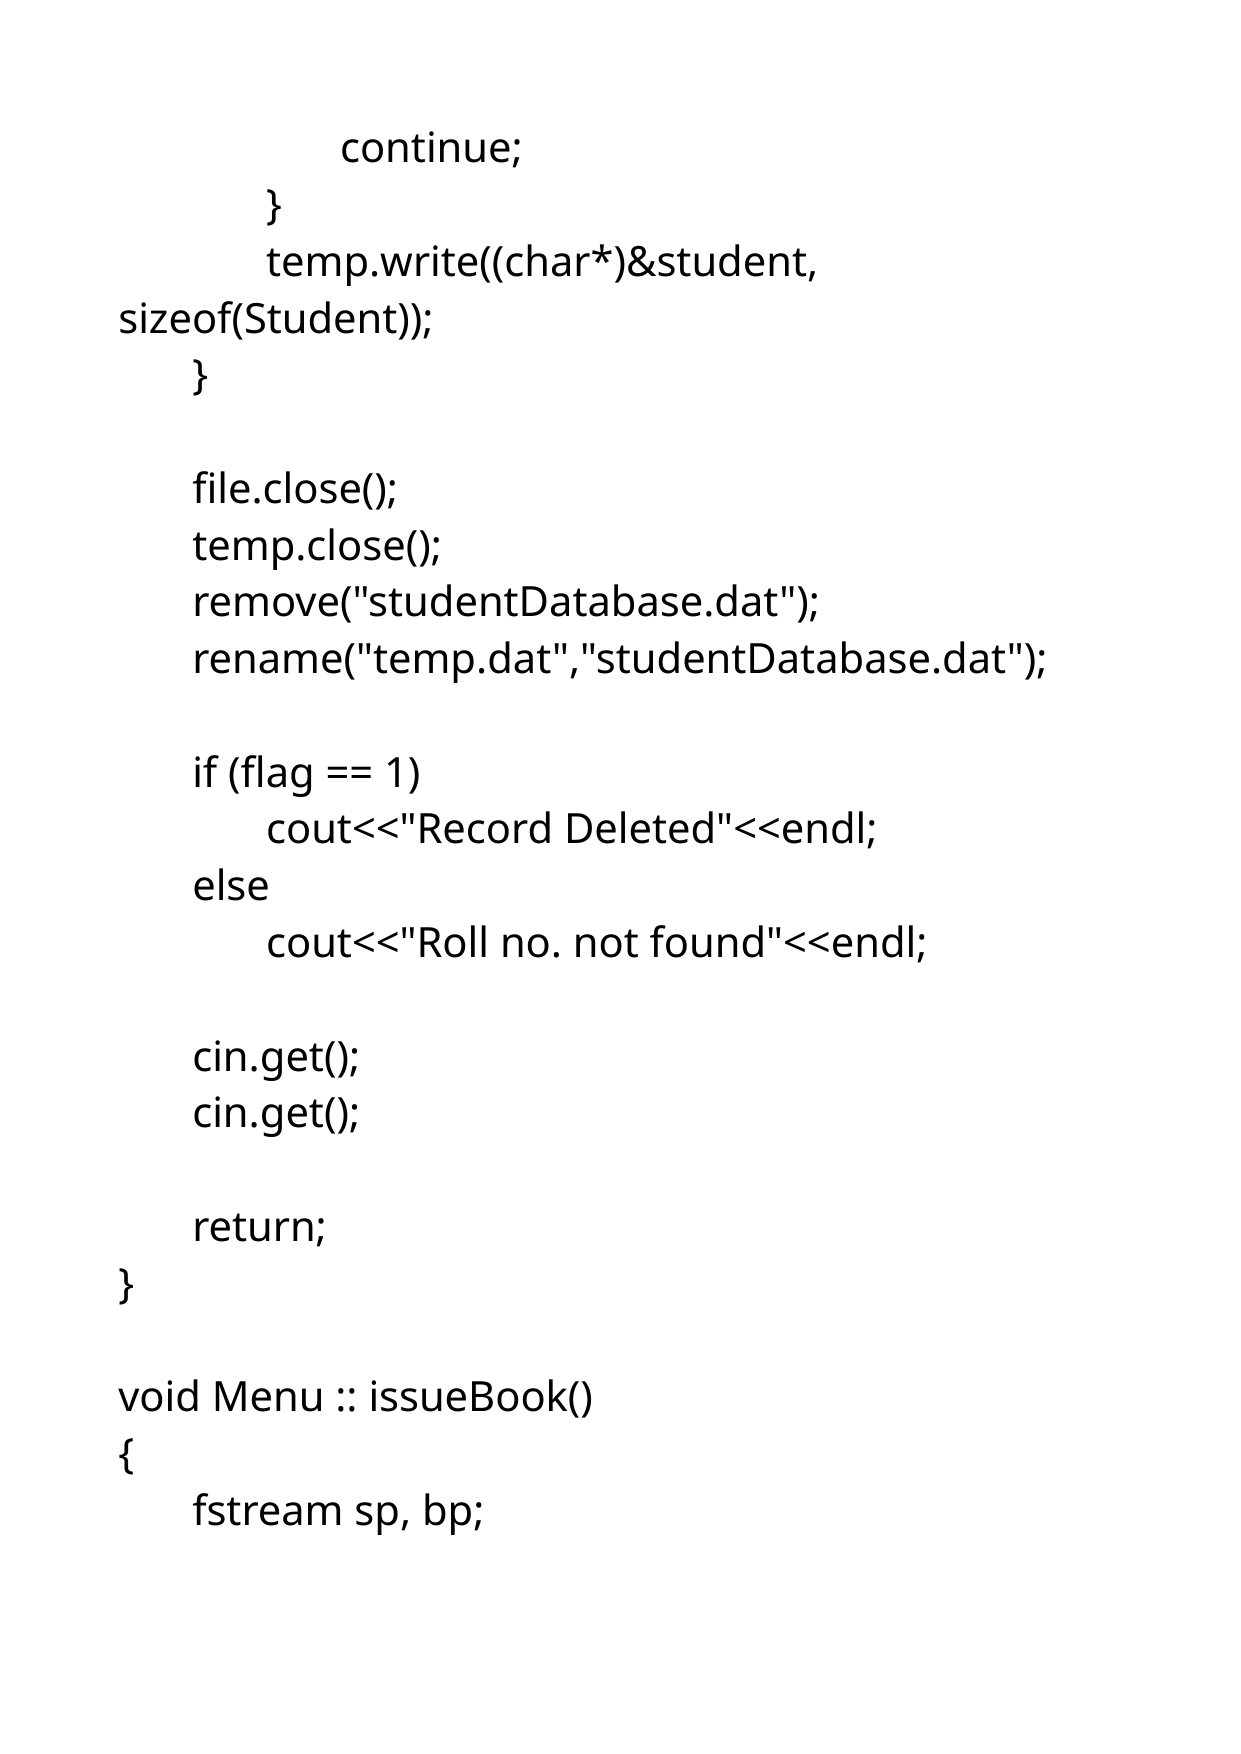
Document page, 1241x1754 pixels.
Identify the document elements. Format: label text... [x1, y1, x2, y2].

text void Menu :: issueBook() [118, 1367, 1122, 1424]
text rename("temp.dat","studentDatabase.dat"); [118, 629, 1122, 686]
text { [118, 1424, 1122, 1481]
text } [118, 345, 1122, 402]
text cin.get(); [118, 1083, 1122, 1140]
text continue; [118, 118, 1122, 175]
text cin.get(); [118, 1026, 1122, 1083]
text cout<<"Record Deleted"<<endl; [118, 799, 1122, 856]
text temp.write((char*)&student, sizeof(Student)); [118, 232, 1122, 345]
text if (flag == 1) [118, 743, 1122, 799]
text temp.close(); [118, 516, 1122, 572]
text } [118, 175, 1122, 232]
text cout<<"Roll no. not found"<<endl; [118, 913, 1122, 970]
text } [118, 1253, 1122, 1310]
text file.close(); [118, 459, 1122, 516]
text return; [118, 1197, 1122, 1253]
text remove("studentDatabase.dat"); [118, 572, 1122, 629]
text fstream sp, bp; [118, 1481, 1122, 1537]
text else [118, 856, 1122, 913]
